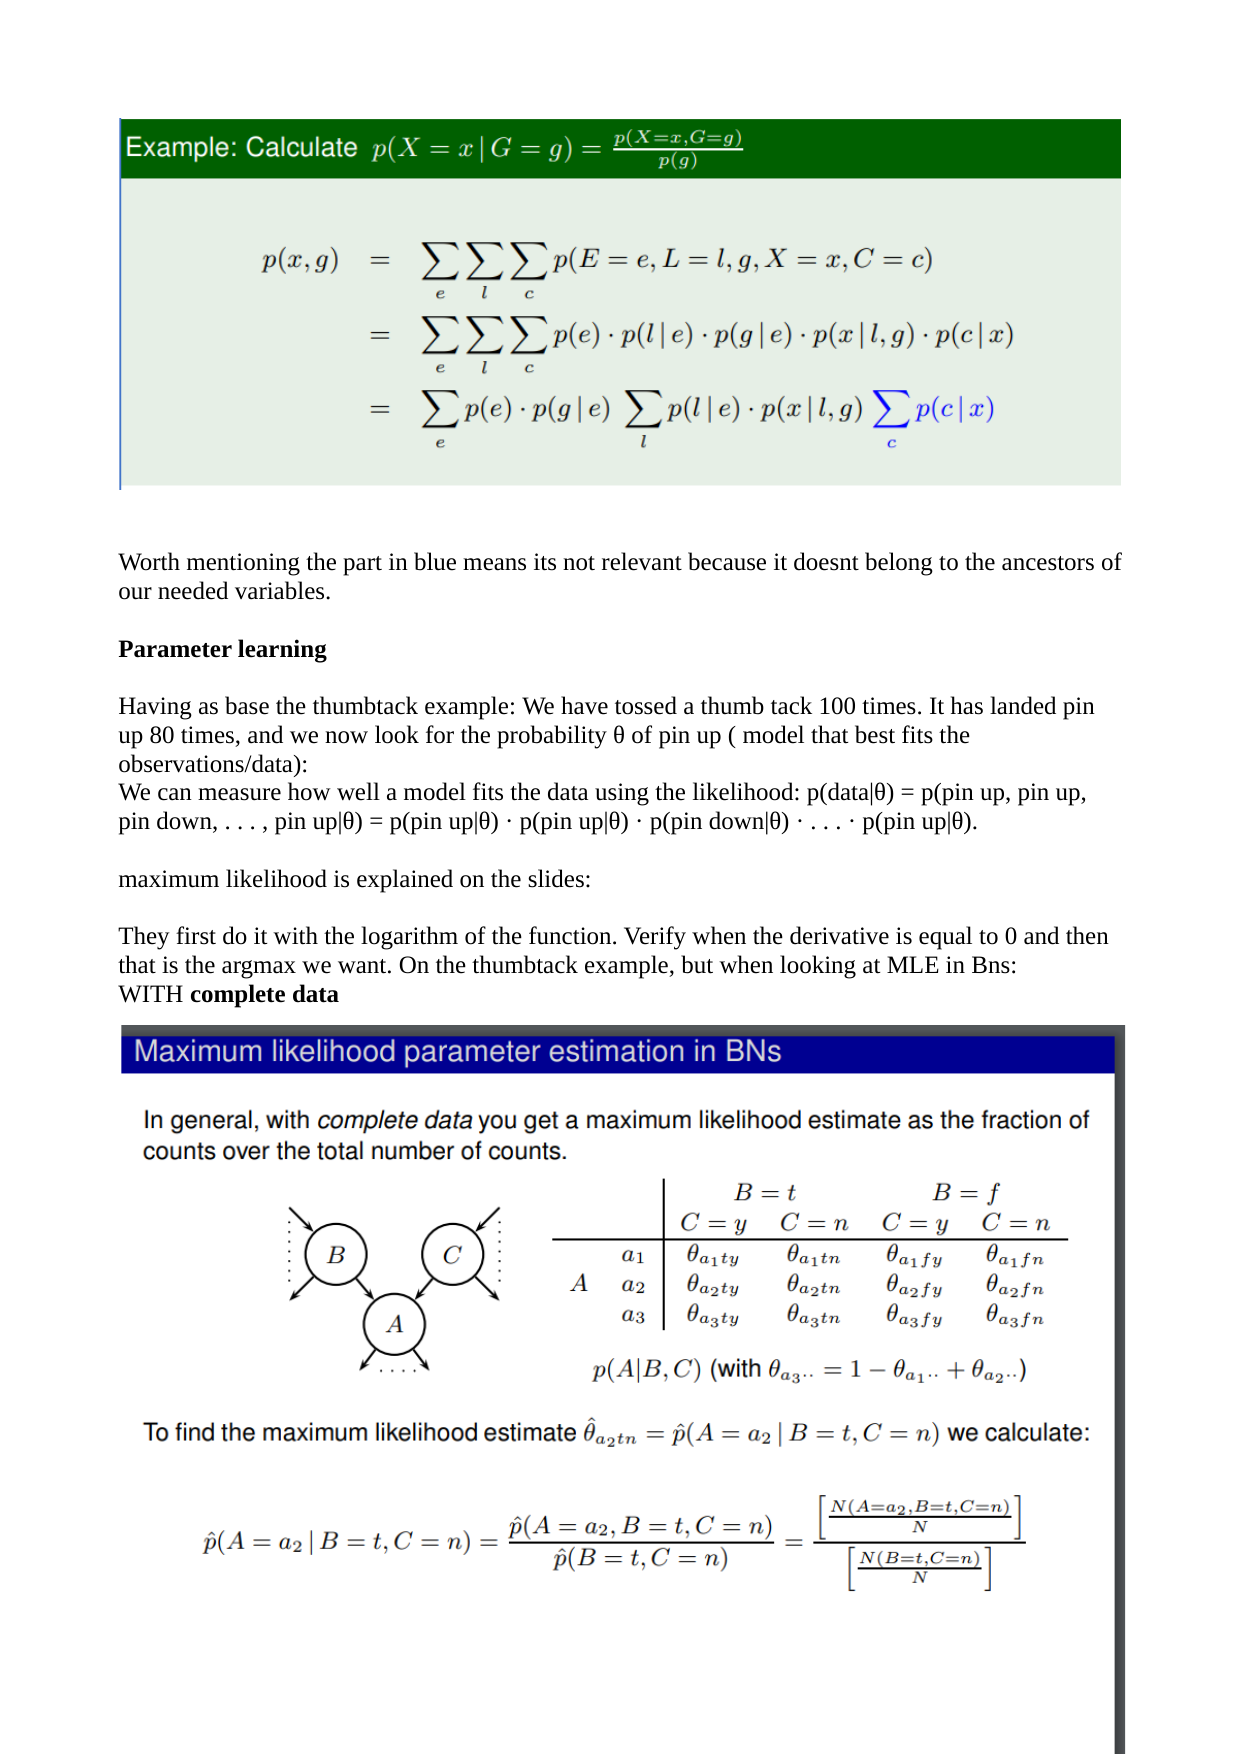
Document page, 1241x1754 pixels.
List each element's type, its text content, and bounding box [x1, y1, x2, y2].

text We can measure how well a model fits the data using the likelihood: p(data|θ) = p(pin up, pin up, pin down, . . . , pin up|θ) = p(pin up|θ) · p(pin up|θ) · p(pin down|θ) · . . . · p(pin up|θ). [118, 777, 1122, 835]
text WITH complete data [118, 979, 1122, 1007]
text Worth mentioning the part in blue means its not relevant because it doesnt belong to the ancestors of our needed variables. [118, 547, 1122, 605]
text They first do it with the logarithm of the function. Verify when the derivative is equal to 0 and then that is the argmax we want. On the thumbtack example, but when looking at MLE in Bns: [118, 921, 1122, 979]
text Having as base the thumbtack example: We have tossed a thumb tack 100 times. It has landed pin up 80 times, and we now look for the probability θ of pin up ( model that best fits the observations/data): [118, 691, 1122, 777]
picture [121, 1025, 1126, 1754]
picture [119, 118, 1121, 490]
text maximum likelihood is explained on the slides: [118, 864, 1122, 892]
text Parameter learning [118, 634, 1122, 662]
